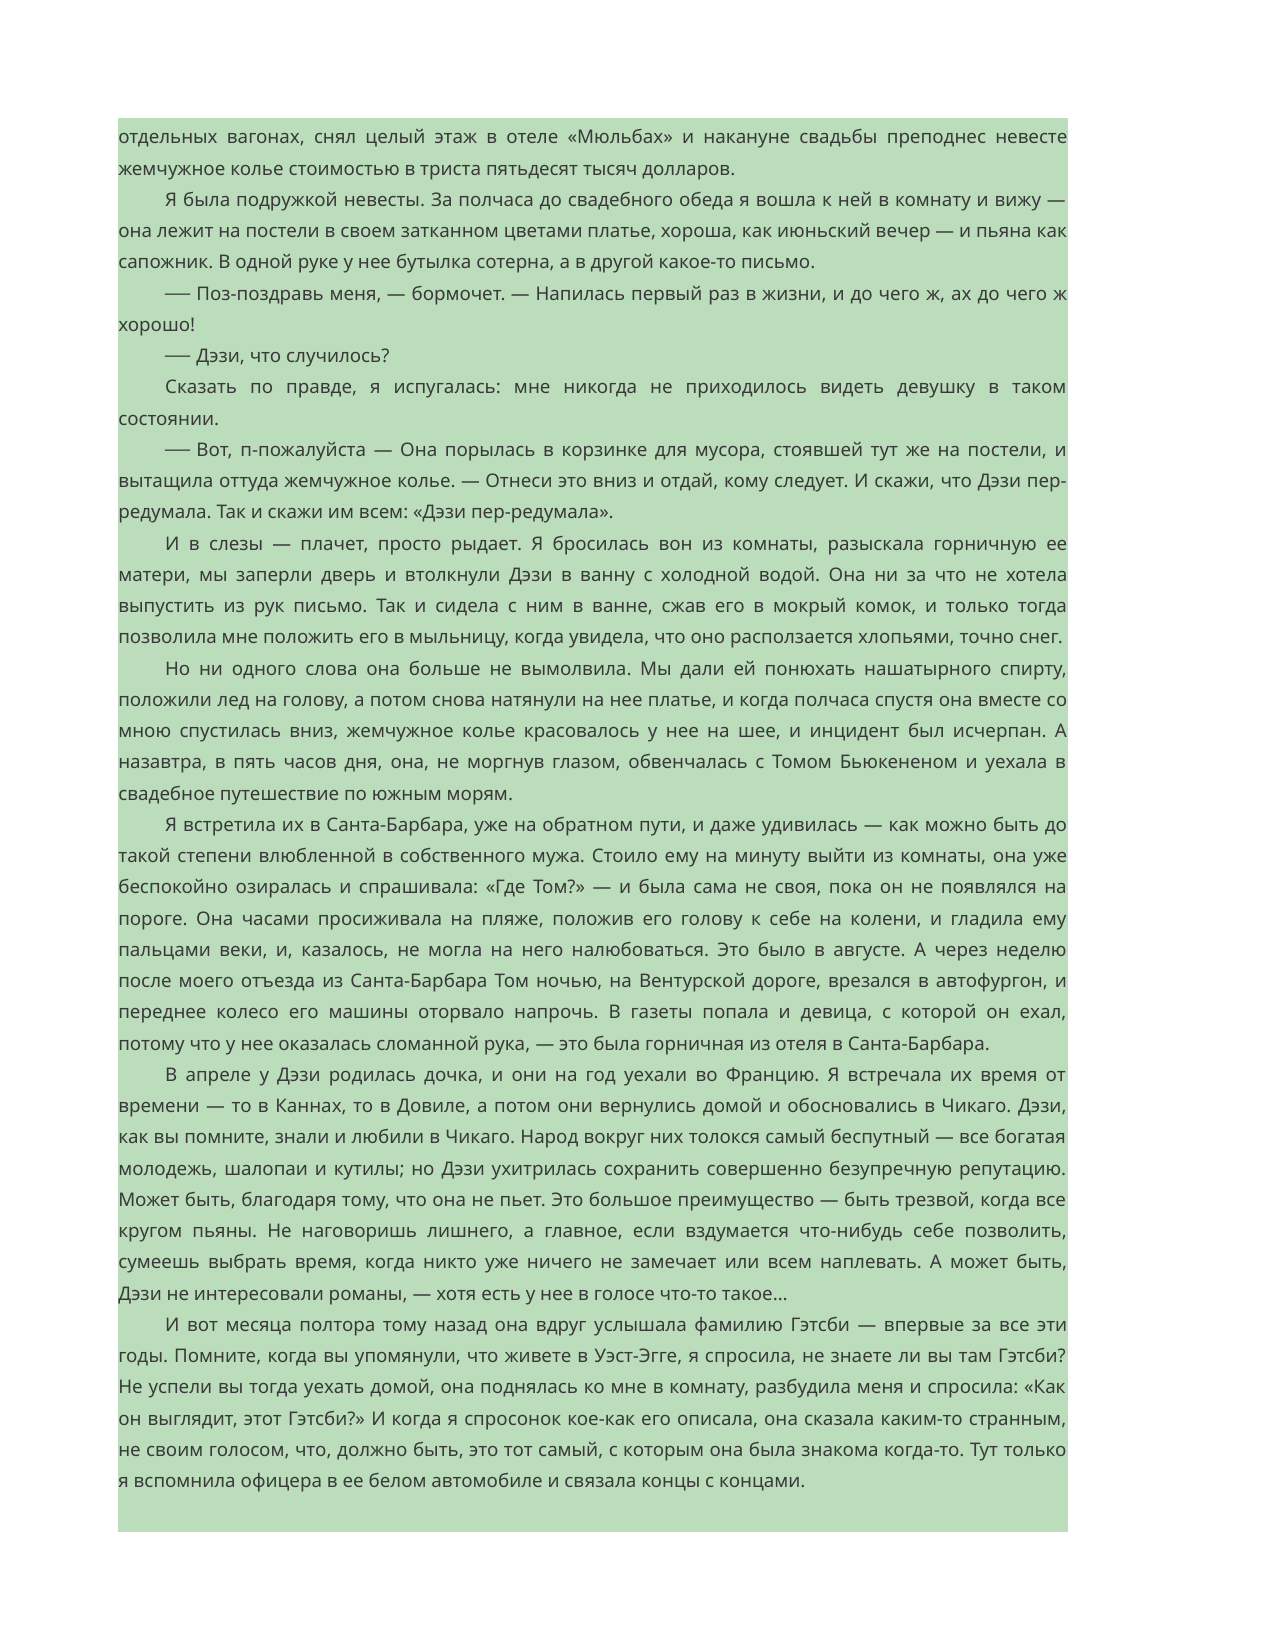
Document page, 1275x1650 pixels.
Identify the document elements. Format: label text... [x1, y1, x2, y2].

text — Дэзи, что случилось? [118, 337, 1068, 368]
text Но ни одного слова она больше не вымолвила. Мы дали ей понюхать нашатырного спирту, положили лед на голову, а потом снова натянули на нее платье, и когда полчаса спустя она вместе со мною спустилась вниз, жемчужное колье красовалось у нее на шее, и инцидент был исчерпан. А назавтра, в пять часов дня, она, не моргнув глазом, обвенчалась с Томом Бьюкененом и уехала в свадебное путешествие по южным морям. [118, 649, 1068, 806]
text — Поз-поздравь меня, — бормочет. — Напилась первый раз в жизни, и до чего ж, ах до чего ж хорошо! [118, 274, 1068, 337]
text отдельных вагонах, снял целый этаж в отеле «Мюльбах» и накануне свадьбы преподнес невесте жемчужное колье стоимостью в триста пятьдесят тысяч долларов. [118, 118, 1068, 181]
text И в слезы — плачет, просто рыдает. Я бросилась вон из комнаты, разыскала горничную ее матери, мы заперли дверь и втолкнули Дэзи в ванну с холодной водой. Она ни за что не хотела выпустить из рук письмо. Так и сидела с ним в ванне, сжав его в мокрый комок, и только тогда позволила мне положить его в мыльницу, когда увидела, что оно расползается хлопьями, точно снег. [118, 524, 1068, 649]
text И вот месяца полтора тому назад она вдруг услышала фамилию Гэтсби — впервые за все эти годы. Помните, когда вы упомянули, что живете в Уэст-Эгге, я спросила, не знаете ли вы там Гэтсби? Не успели вы тогда уехать домой, она поднялась ко мне в комнату, разбудила меня и спросила: «Как он выглядит, этот Гэтсби?» И когда я спросонок кое-как его описала, она сказала каким-то странным, не своим голосом, что, должно быть, это тот самый, с которым она была знакома когда-то. Тут только я вспомнила офицера в ее белом автомобиле и связала концы с концами. [118, 1306, 1068, 1493]
text Я встретила их в Санта-Барбара, уже на обратном пути, и даже удивилась — как можно быть до такой степени влюбленной в собственного мужа. Стоило ему на минуту выйти из комнаты, она уже беспокойно озиралась и спрашивала: «Где Том?» — и была сама не своя, пока он не появлялся на пороге. Она часами просиживала на пляже, положив его голову к себе на колени, и гладила ему пальцами веки, и, казалось, не могла на него налюбоваться. Это было в августе. А через неделю после моего отъезда из Санта-Барбара Том ночью, на Вентурской дороге, врезался в автофургон, и переднее колесо его машины оторвало напрочь. В газеты попала и девица, с которой он ехал, потому что у нее оказалась сломанной рука, — это была горничная из отеля в Санта-Барбара. [118, 806, 1068, 1056]
text Сказать по правде, я испугалась: мне никогда не приходилось видеть девушку в таком состоянии. [118, 368, 1068, 431]
text — Вот, п-пожалуйста — Она порылась в корзинке для мусора, стоявшей тут же на постели, и вытащила оттуда жемчужное колье. — Отнеси это вниз и отдай, кому следует. И скажи, что Дэзи пер-редумала. Так и скажи им всем: «Дэзи пер-редумала». [118, 431, 1068, 524]
text Я была подружкой невесты. За полчаса до свадебного обеда я вошла к ней в комнату и вижу — она лежит на постели в своем затканном цветами платье, хороша, как июньский вечер — и пьяна как сапожник. В одной руке у нее бутылка сотерна, а в другой какое-то письмо. [118, 181, 1068, 274]
text В апреле у Дэзи родилась дочка, и они на год уехали во Францию. Я встречала их время от времени — то в Каннах, то в Довиле, а потом они вернулись домой и обосновались в Чикаго. Дэзи, как вы помните, знали и любили в Чикаго. Народ вокруг них толокся самый беспутный — все богатая молодежь, шалопаи и кутилы; но Дэзи ухитрилась сохранить совершенно безупречную репутацию. Может быть, благодаря тому, что она не пьет. Это большое преимущество — быть трезвой, когда все кругом пьяны. Не наговоришь лишнего, а главное, если вздумается что-нибудь себе позволить, сумеешь выбрать время, когда никто уже ничего не замечает или всем наплевать. А может быть, Дэзи не интересовали романы, — хотя есть у нее в голосе что-то такое… [118, 1056, 1068, 1306]
